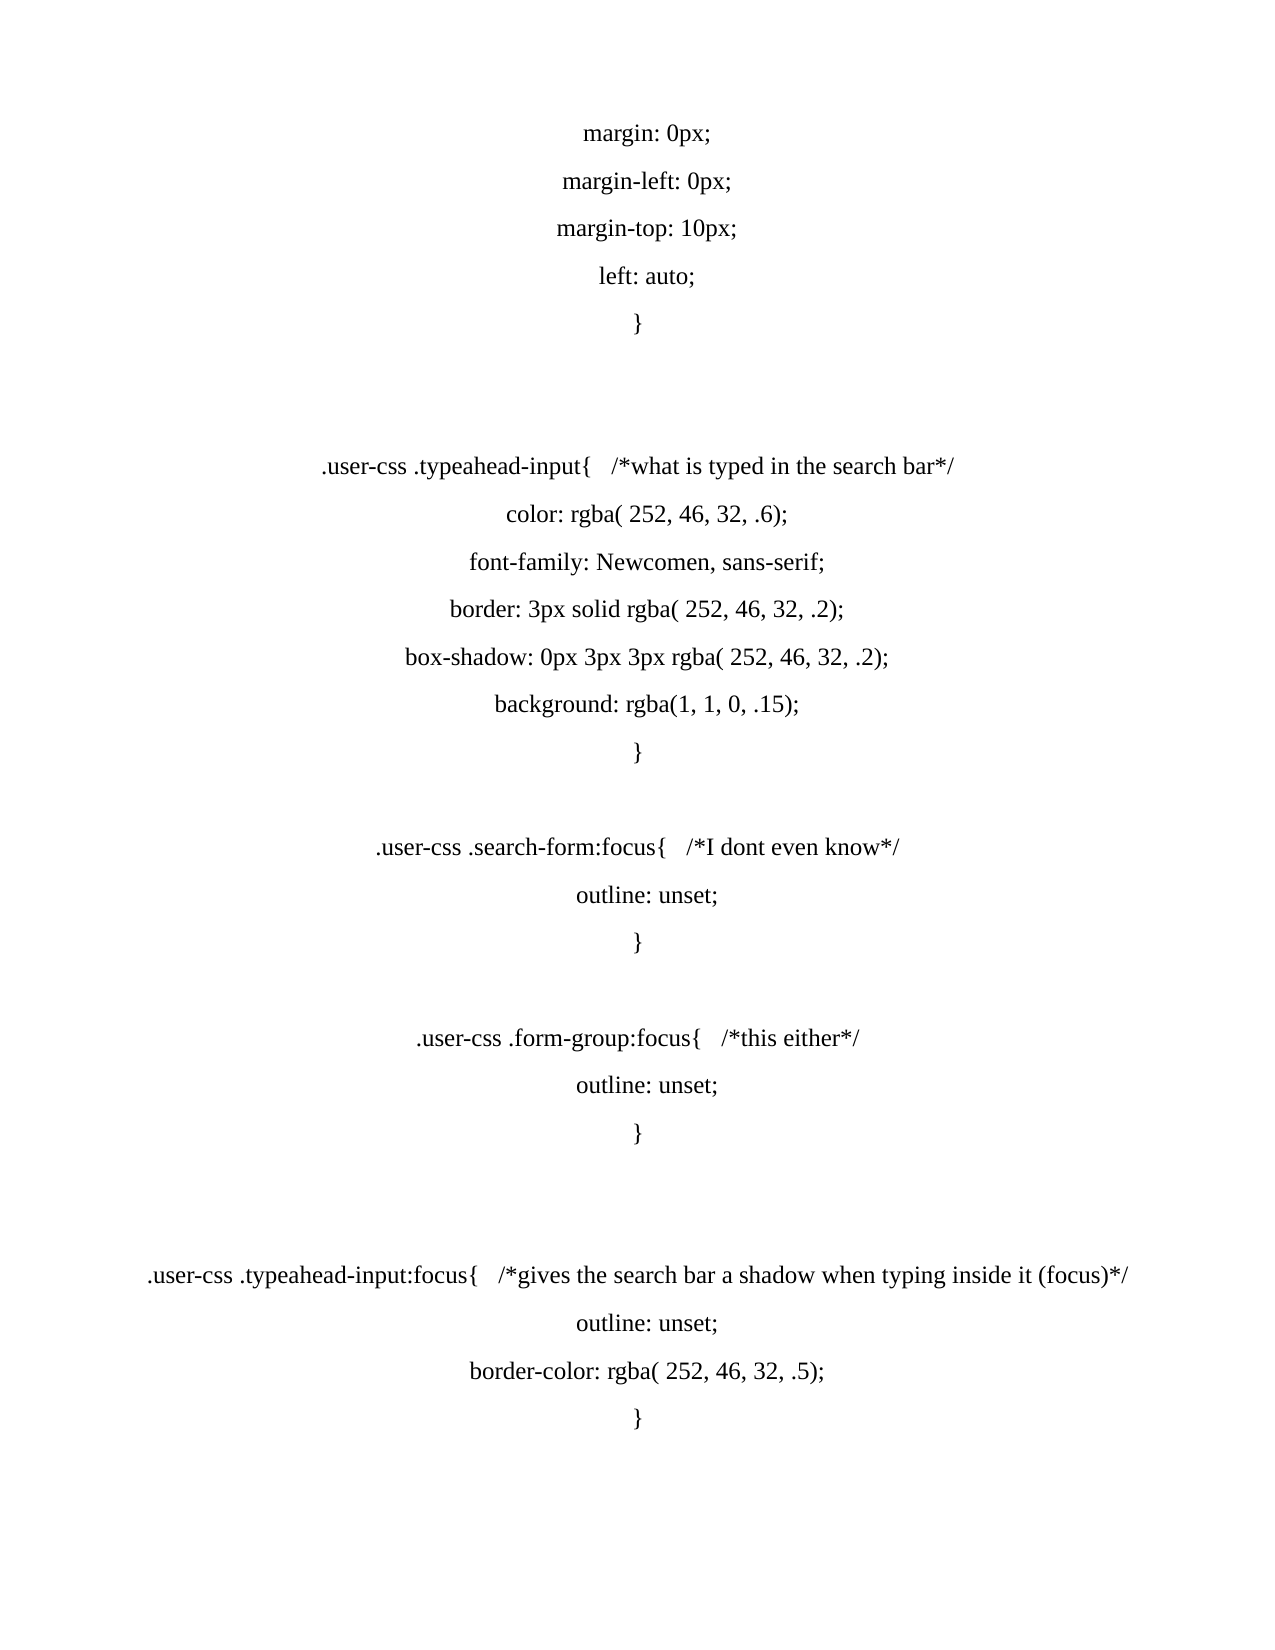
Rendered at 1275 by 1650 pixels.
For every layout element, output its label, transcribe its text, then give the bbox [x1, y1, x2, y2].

text } [118, 1118, 1157, 1147]
text color: rgba( 252, 46, 32, .6); [118, 499, 1157, 528]
text background: rgba(1, 1, 0, .15); [118, 689, 1157, 718]
text .user-css .typeahead-input:focus{ /*gives the search bar a shadow when typing inside it (focus)*/ [118, 1261, 1157, 1289]
text font-family: Newcomen, sans-serif; [118, 547, 1157, 575]
text } [118, 927, 1157, 956]
text } [118, 1403, 1157, 1432]
text } [118, 737, 1157, 766]
text box-shadow: 0px 3px 3px rgba( 252, 46, 32, .2); [118, 642, 1157, 671]
text outline: unset; [118, 1070, 1157, 1099]
text outline: unset; [118, 880, 1157, 908]
text left: auto; [118, 261, 1157, 290]
text } [118, 308, 1157, 337]
text border-color: rgba( 252, 46, 32, .5); [118, 1356, 1157, 1384]
text .user-css .form-group:focus{ /*this either*/ [118, 1023, 1157, 1051]
text margin-top: 10px; [118, 213, 1157, 242]
text outline: unset; [118, 1308, 1157, 1337]
text .user-css .search-form:focus{ /*I dont even know*/ [118, 832, 1157, 861]
text margin-left: 0px; [118, 166, 1157, 194]
text margin: 0px; [118, 118, 1157, 147]
text .user-css .typeahead-input{ /*what is typed in the search bar*/ [118, 451, 1157, 480]
text border: 3px solid rgba( 252, 46, 32, .2); [118, 594, 1157, 623]
